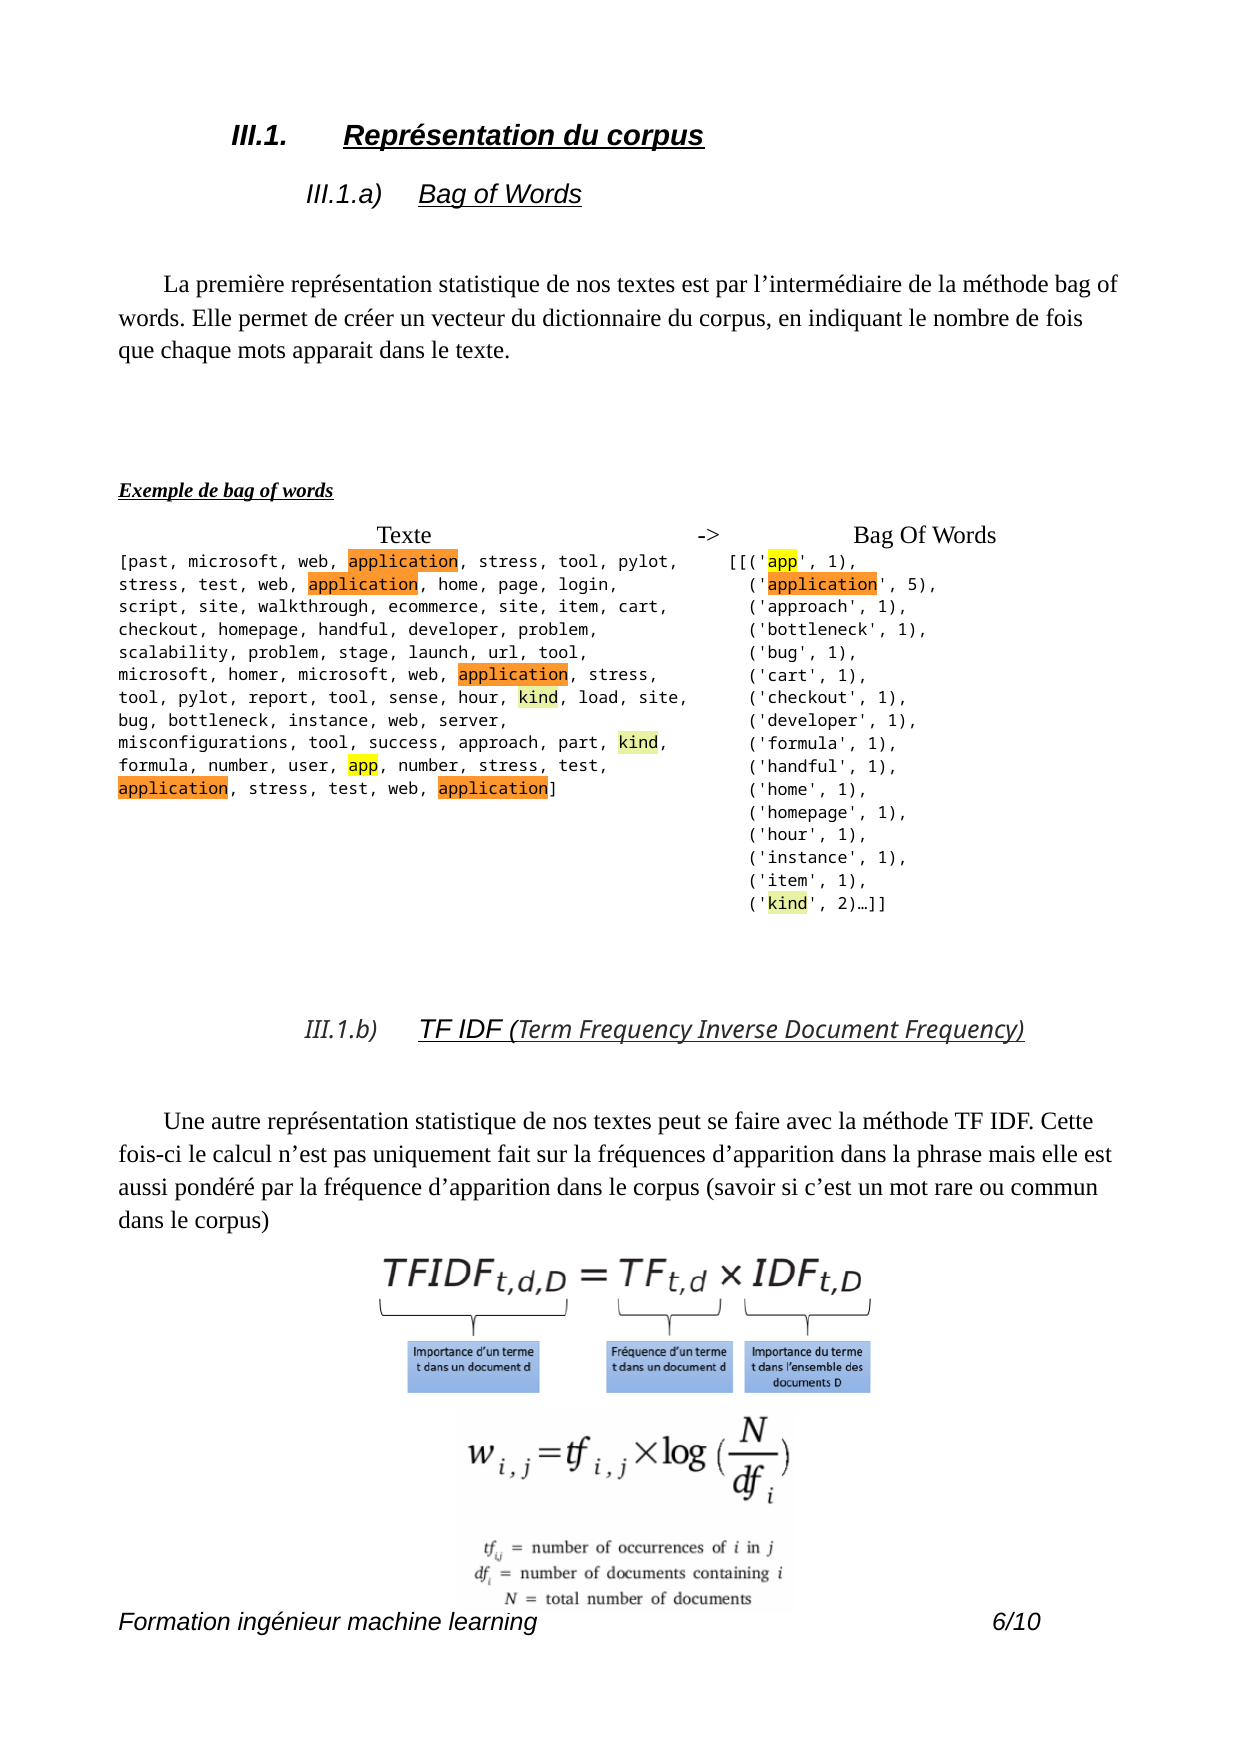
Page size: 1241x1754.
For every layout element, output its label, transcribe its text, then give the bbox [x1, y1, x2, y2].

text La première représentation statistique de nos textes est par l’intermédiaire de la méthode bag of words. Elle permet de créer un vecteur du dictionnaire du corpus, en indiquant le nombre de fois que chaque mots apparait dans le texte. [118, 269, 1122, 364]
table_cell [690, 572, 727, 937]
table_header Texte [118, 521, 690, 549]
text Une autre représentation statistique de nos textes peut se faire avec la méthode TF IDF. Cette fois-ci le calcul n’est pas uniquement fait sur la fréquences d’apparition dans la phrase mais elle est aussi pondéré par la fréquence d’apparition dans le corpus (savoir si c’est un mot rare ou commun dans le corpus) [118, 1106, 1122, 1234]
subtitle Représentation du corpus [178, 118, 1122, 152]
table_cell [past, microsoft, web, application, stress, tool, pylot, stress, test, web, application, home, page, login, script, site, walkthrough, ecommerce, site, item, cart, checkout, homepage, handful, developer, problem, scalability, problem, stage, launch, url, tool, microsoft, homer, microsoft, web, application, stress, tool, pylot, report, tool, sense, hour, kind, load, site, bug, bottleneck, instance, web, server, misconfigurations, tool, success, approach, part, kind, formula, number, user, app, number, stress, test, application, stress, test, web, application] [118, 799, 690, 937]
picture [365, 1243, 882, 1404]
table_header Bag Of Words [728, 521, 1122, 549]
text Exemple de bag of words [118, 478, 1122, 502]
subtitle Bag of Words [208, 178, 1122, 209]
table_header -> [690, 521, 727, 549]
subtitle TF IDF (Term Frequency Inverse Document Frequency) [208, 1012, 1122, 1046]
picture [456, 1407, 796, 1613]
